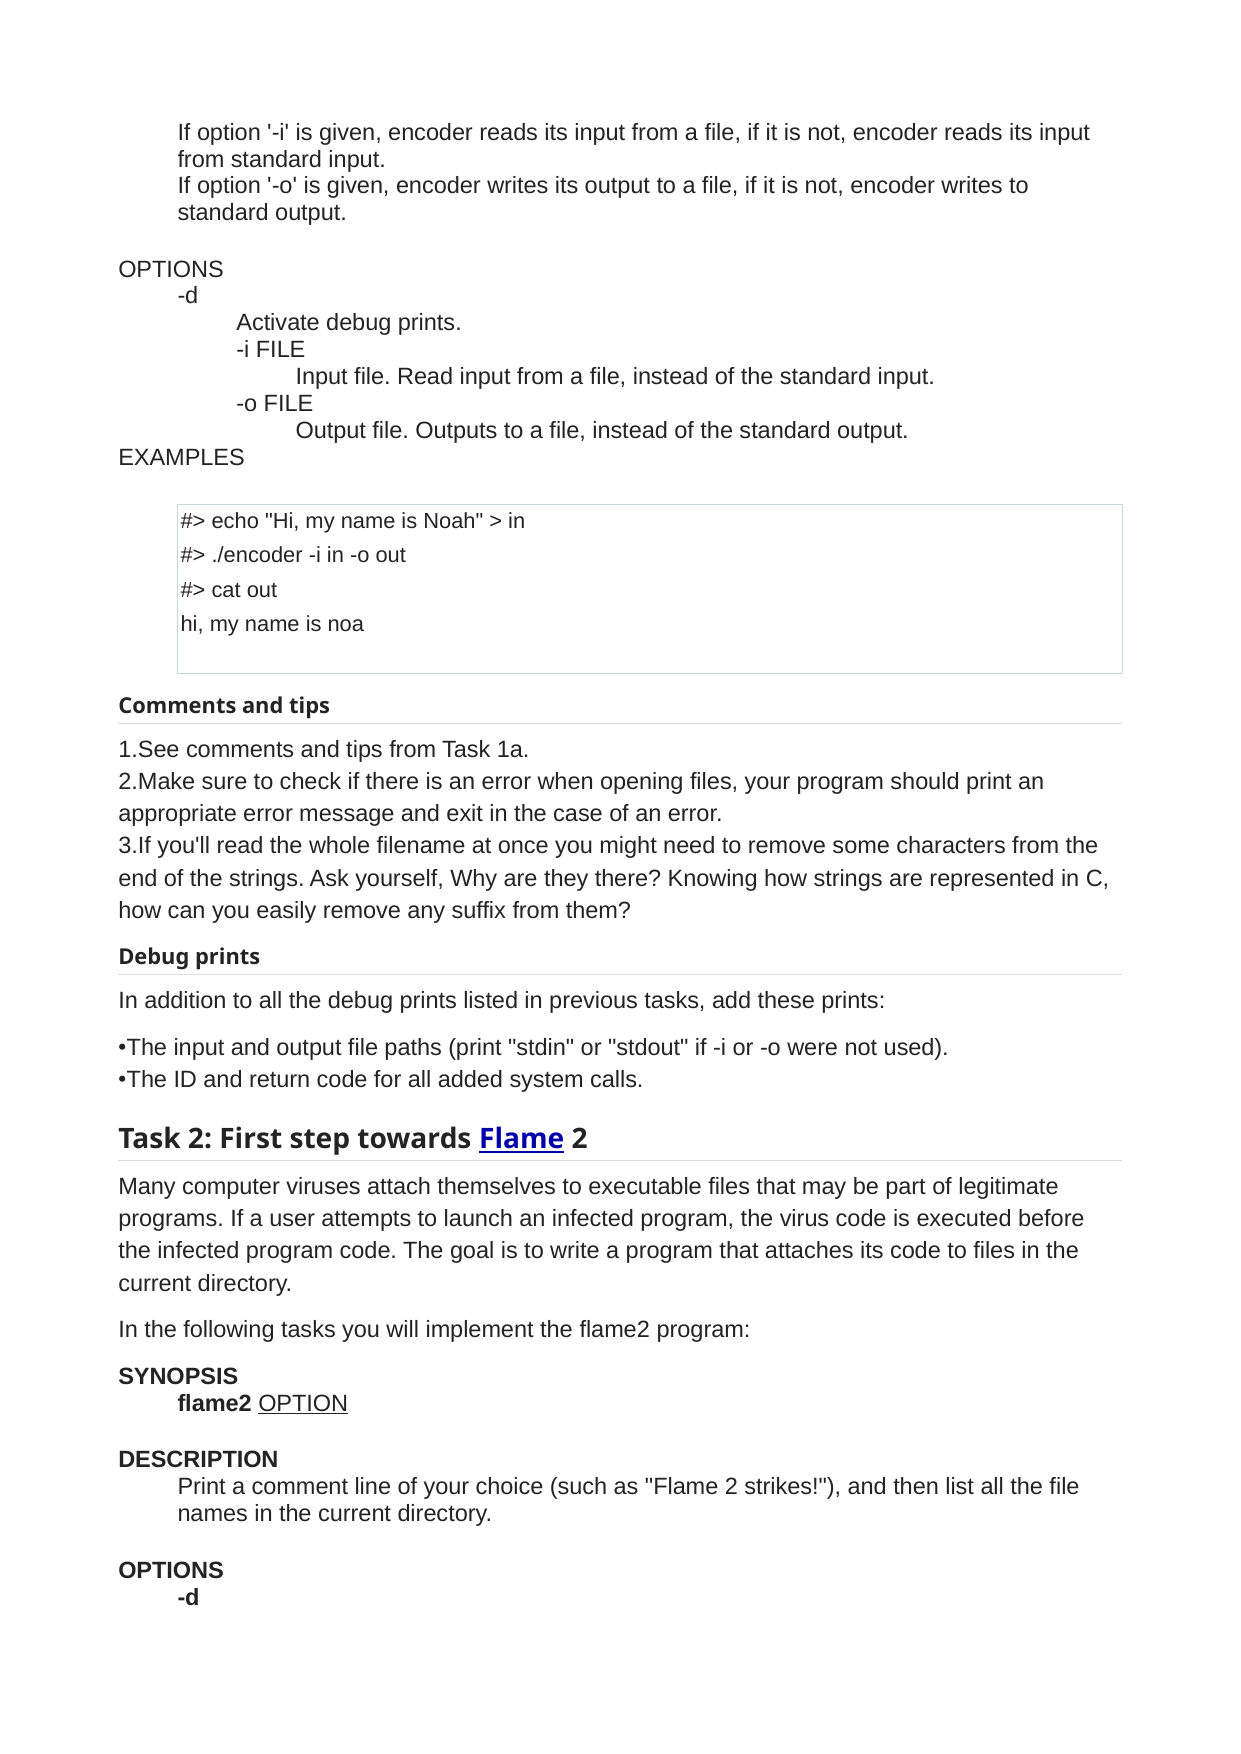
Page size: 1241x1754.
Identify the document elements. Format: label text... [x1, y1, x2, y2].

subtitle OPTIONS [118, 1556, 1122, 1583]
subtitle -i FILE [236, 336, 1122, 363]
list Input file. Read input from a file, instead of the standard input. [295, 363, 1122, 389]
text Many computer viruses attach themselves to executable files that may be part of legitimate programs. If a user attempts to launch an infected program, the virus code is executed before the infected program code. The goal is to write a program that attaches its code to files in the current directory. [118, 1173, 1122, 1296]
list Print a comment line of your choice (such as "Flame 2 strikes!"), and then list all the file names in the current directory. [177, 1473, 1122, 1527]
subtitle Task 2: First step towards Flame 2 [118, 1119, 1122, 1160]
list Activate debug prints. [236, 309, 1122, 336]
list Make sure to check if there is an error when opening files, your program should print an appropriate error message and exit in the case of an error. [118, 767, 1122, 826]
list Output file. Outputs to a file, instead of the standard output. [295, 416, 1122, 443]
list See comments and tips from Task 1a. [118, 735, 1122, 762]
subtitle -o FILE [236, 389, 1122, 416]
text #> echo "Hi, my name is Noah" > in [178, 505, 1122, 533]
list If you'll read the whole filename at once you might need to remove some characters from the end of the strings. Ask yourself, Why are they there? Knowing how strings are represented in C, how can you easily remove any suffix from them? [118, 832, 1122, 923]
subtitle Debug prints [118, 941, 1122, 974]
subtitle DESCRIPTION [118, 1446, 1122, 1473]
text In addition to all the debug prints listed in previous tasks, add these prints: [118, 986, 1122, 1013]
list flame2 OPTION [177, 1389, 1122, 1416]
text In the following tasks you will implement the flame2 program: [118, 1316, 1122, 1343]
subtitle -d [177, 282, 1122, 309]
text hi, my name is noa [178, 608, 1122, 636]
subtitle Comments and tips [118, 690, 1122, 723]
subtitle OPTIONS [118, 255, 1122, 282]
list The ID and return code for all added system calls. [118, 1065, 1122, 1092]
subtitle EXAMPLES [118, 443, 1122, 470]
subtitle SYNOPSIS [118, 1363, 1122, 1389]
text #> ./encoder -i in -o out [178, 539, 1122, 567]
list If option '-i' is given, encoder reads its input from a file, if it is not, encoder reads its input from standard input. If option '-o' is given, encoder writes its output to a file, if it is not, encoder writes to standard output. [177, 118, 1122, 226]
list The input and output file paths (print "stdin" or "stdout" if -i or -o were not used). [118, 1033, 1122, 1060]
subtitle -d [177, 1583, 1122, 1610]
text #> cat out [178, 573, 1122, 602]
